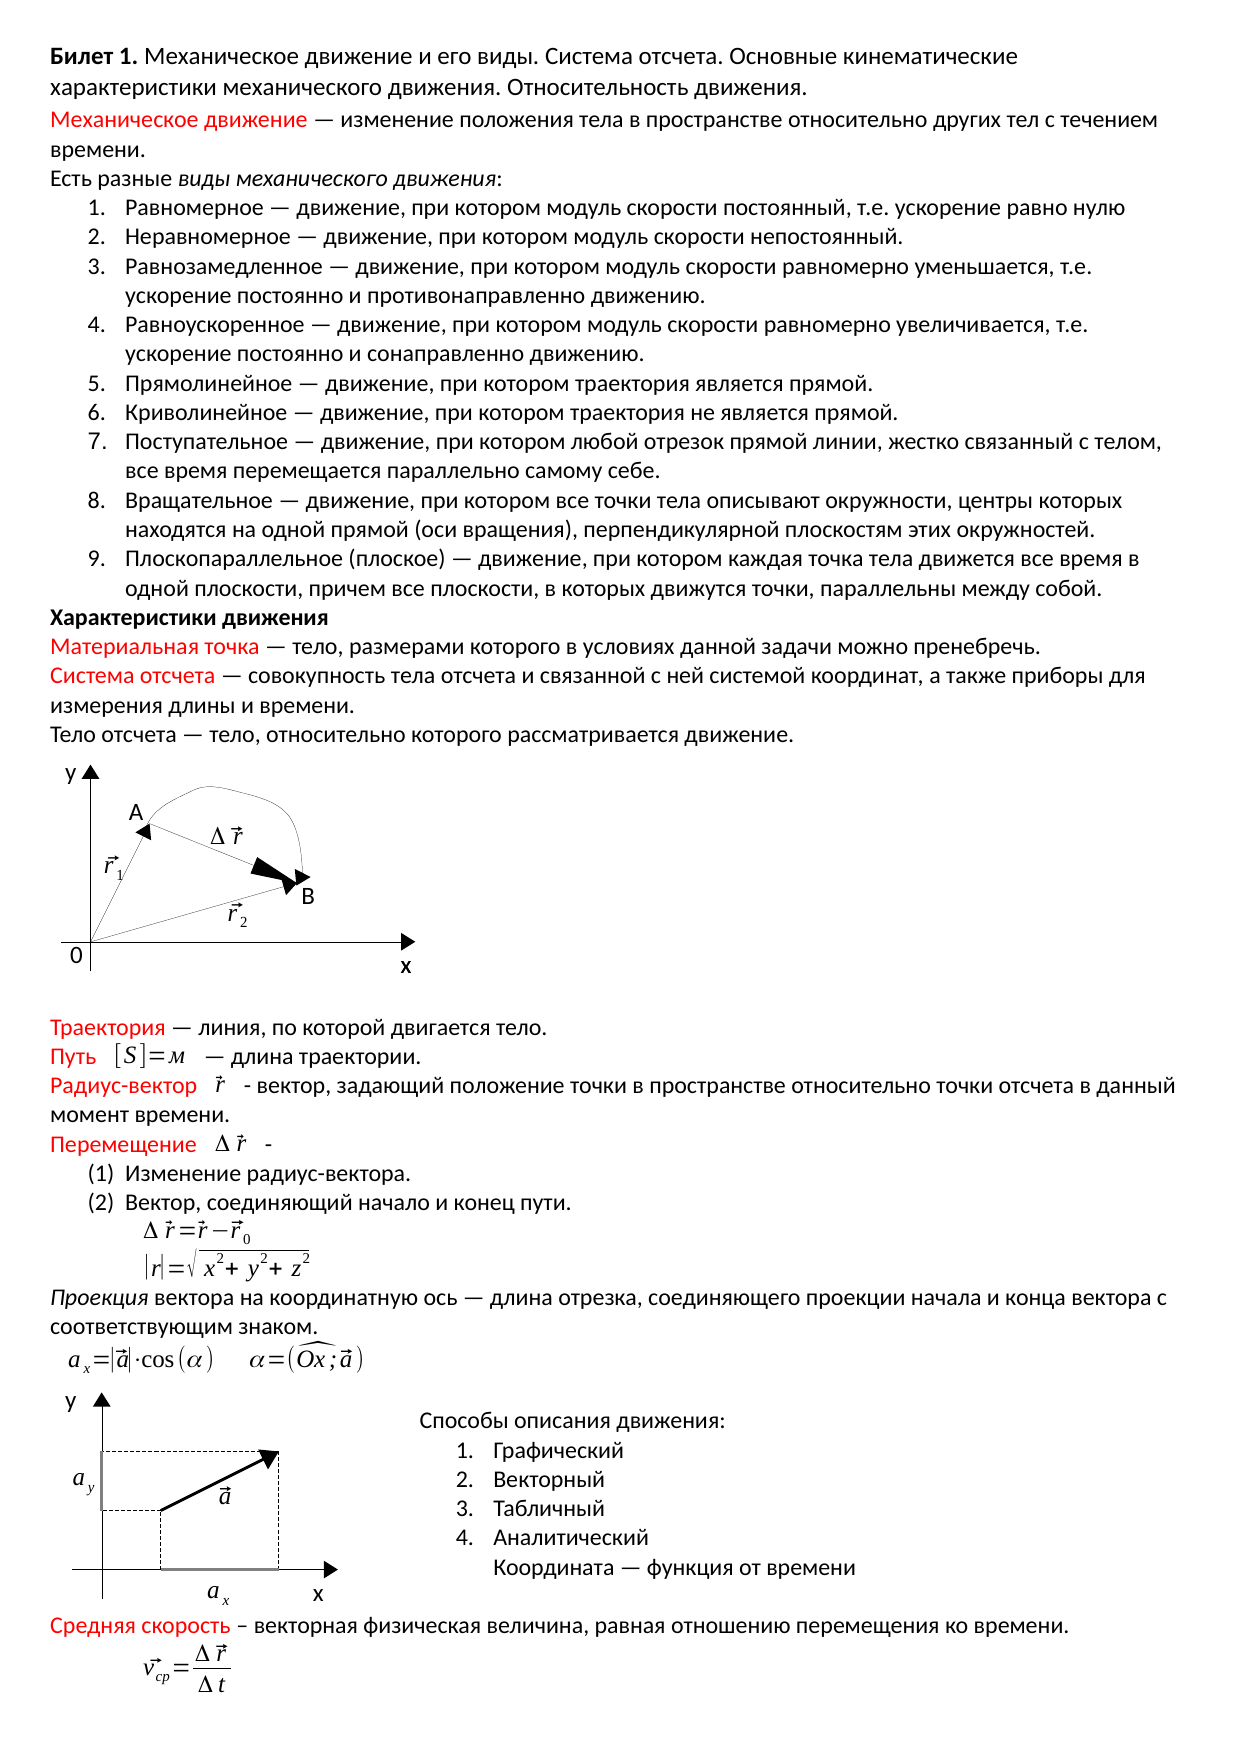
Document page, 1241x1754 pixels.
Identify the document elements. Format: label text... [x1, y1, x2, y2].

text Путь— длина траектории. [50, 1041, 1194, 1070]
text Проекция вектора на координатную ось — длина отрезка, соединяющего проекции начала и конца вектора с соответствующим знаком. [50, 1282, 1194, 1340]
text Билет 1. Механическое движение и его виды. Система отсчета. Основные кинематические характеристики механического движения. Относительность движения. [50, 40, 1194, 101]
text Средняя скорость – векторная физическая величина, равная отношению перемещения ко времени. [50, 1610, 1194, 1639]
text Механическое движение — изменение положения тела в пространстве относительно других тел с течением времени. [50, 104, 1194, 163]
text Способы описания движения: [419, 1405, 1194, 1435]
list Изменение радиус-вектора. [87, 1158, 1194, 1187]
text Тело отсчета — тело, относительно которого рассматривается движение. [50, 719, 1194, 748]
list Равномерное — движение, при котором модуль скорости постоянный, т.е. ускорение равно нулю [87, 192, 1194, 221]
text Система отсчета — совокупность тела отсчета и связанной с ней системой координат, а также приборы для измерения длины и времени. [50, 661, 1194, 719]
text Радиус-вектор- вектор, задающий положение точки в пространстве относительно точки отсчета в данный момент времени. [50, 1070, 1194, 1129]
text Характеристики движения [50, 602, 1194, 631]
list Равноускоренное — движение, при котором модуль скорости равномерно увеличивается, т.е. ускорение постоянно и сонаправленно движению. [87, 309, 1194, 368]
text Траектория — линия, по которой двигается тело. [50, 1012, 1194, 1041]
list Плоскопараллельное (плоское) — движение, при котором каждая точка тела движется все время в одной плоскости, причем все плоскости, в которых движутся точки, параллельны между собой. [87, 543, 1194, 602]
list Табличный [456, 1493, 1194, 1522]
text Есть разные виды механического движения: [50, 163, 1194, 192]
text Материальная точка — тело, размерами которого в условиях данной задачи можно пренебречь. [50, 631, 1194, 661]
list Аналитический [456, 1522, 1194, 1552]
list Неравномерное — движение, при котором модуль скорости непостоянный. [87, 221, 1194, 251]
list Криволинейное — движение, при котором траектория не является прямой. [87, 397, 1194, 426]
list Равнозамедленное — движение, при котором модуль скорости равномерно уменьшается, т.е. ускорение постоянно и противонаправленно движению. [87, 251, 1194, 309]
list Вращательное — движение, при котором все точки тела описывают окружности, центры которых находятся на одной прямой (оси вращения), перпендикулярной плоскостям этих окружностей. [87, 485, 1194, 543]
list Вектор, соединяющий начало и конец пути. [87, 1187, 1194, 1217]
list Поступательное — движение, при котором любой отрезок прямой линии, жестко связанный с телом, все время перемещается параллельно самому себе. [87, 426, 1194, 485]
list Прямолинейное — движение, при котором траектория является прямой. [87, 368, 1194, 397]
list Графический [456, 1435, 1194, 1464]
text Перемещение- [50, 1129, 1194, 1158]
list Векторный [456, 1464, 1194, 1493]
list Координата — функция от времени [456, 1552, 1194, 1581]
